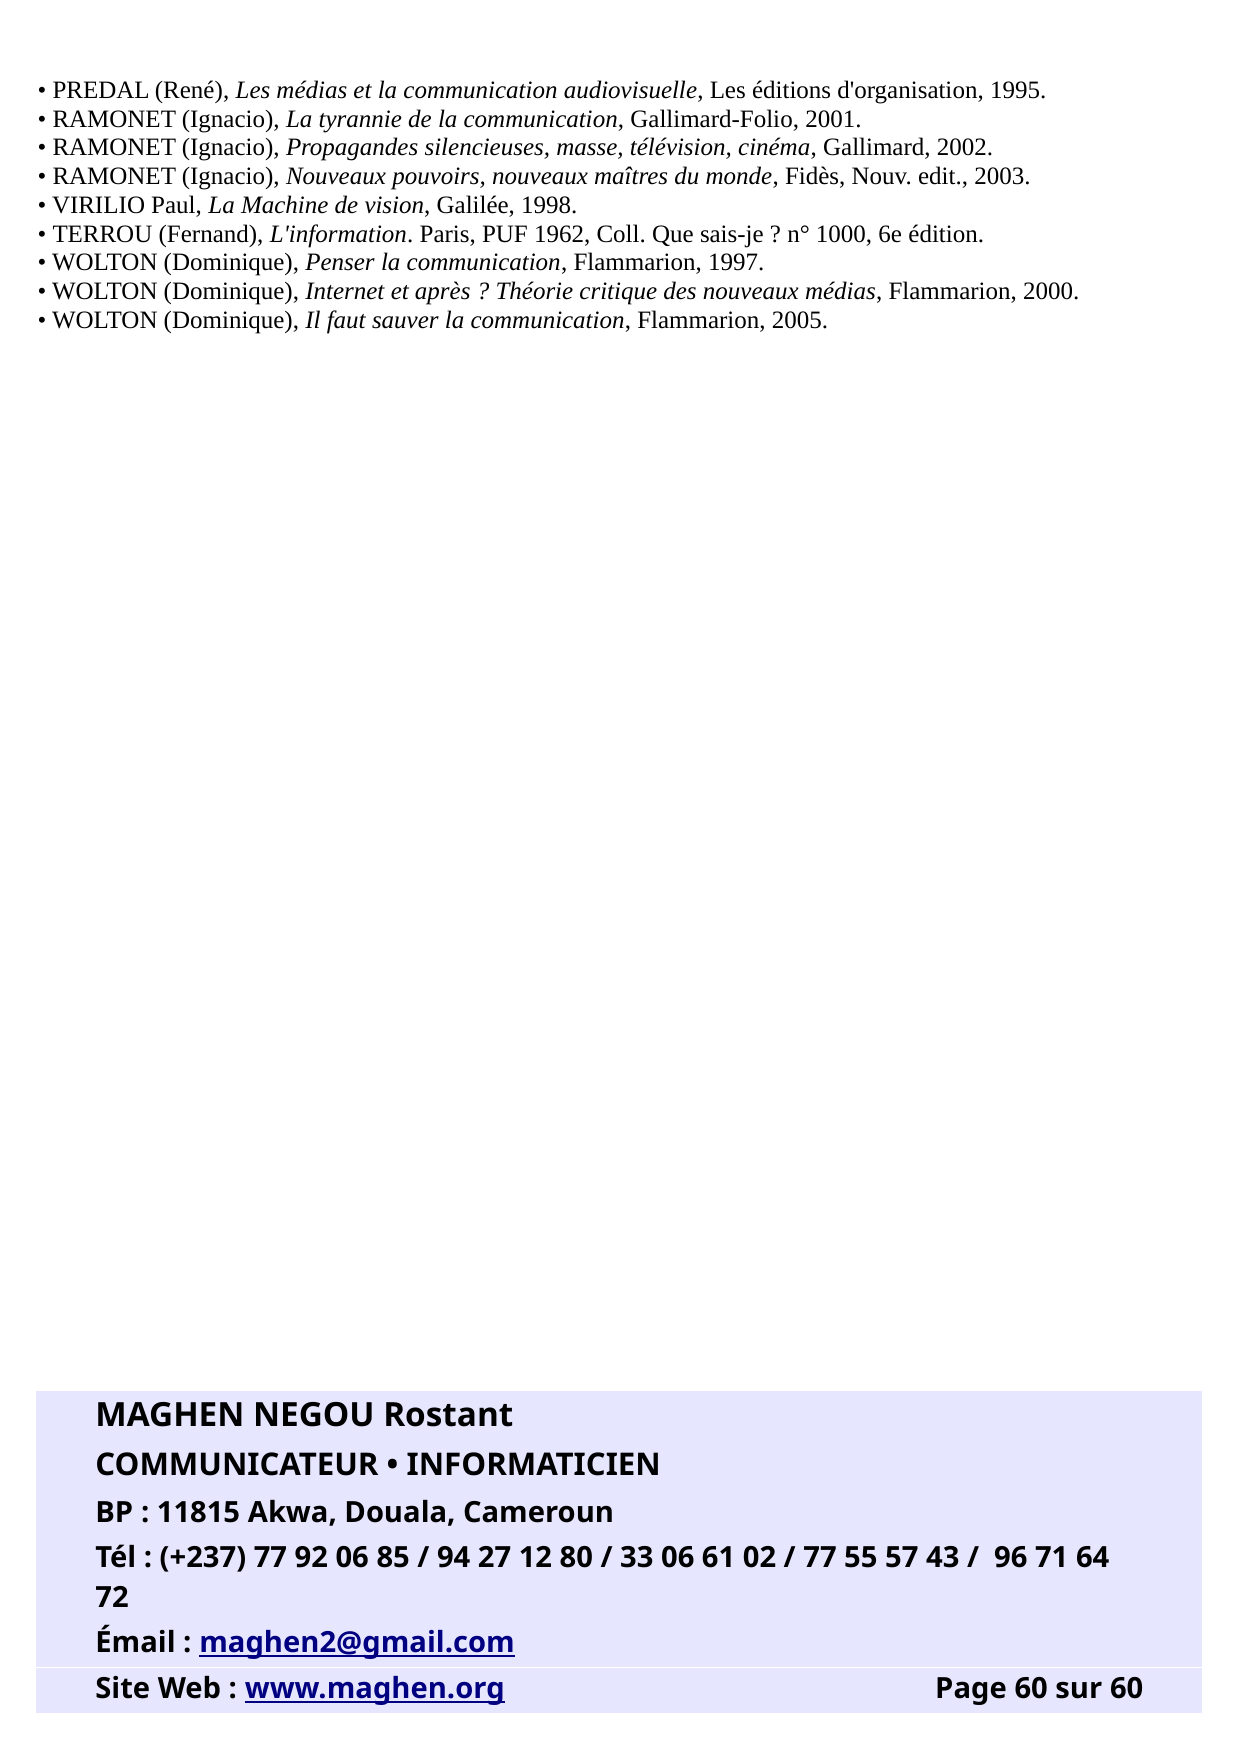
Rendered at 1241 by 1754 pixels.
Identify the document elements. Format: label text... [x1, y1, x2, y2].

text • TERROU (Fernand), L'information. Paris, PUF 1962, Coll. Que sais-je ? n° 1000, 6e édition. • WOLTON (Dominique), Penser la communication, Flammarion, 1997. • WOLTON (Dominique), Internet et après ? Théorie critique des nouveaux médias, Flammarion, 2000. • WOLTON (Dominique), Il faut sauver la communication, Flammarion, 2005. [37, 219, 1203, 334]
text • PREDAL (René), Les médias et la communication audiovisuelle, Les éditions d'organisation, 1995. • RAMONET (Ignacio), La tyrannie de la communication, Gallimard-Folio, 2001. • RAMONET (Ignacio), Propagandes silencieuses, masse, télévision, cinéma, Gallimard, 2002. • RAMONET (Ignacio), Nouveaux pouvoirs, nouveaux maîtres du monde, Fidès, Nouv. edit., 2003. • VIRILIO Paul, La Machine de vision, Galilée, 1998. [37, 75, 1203, 219]
